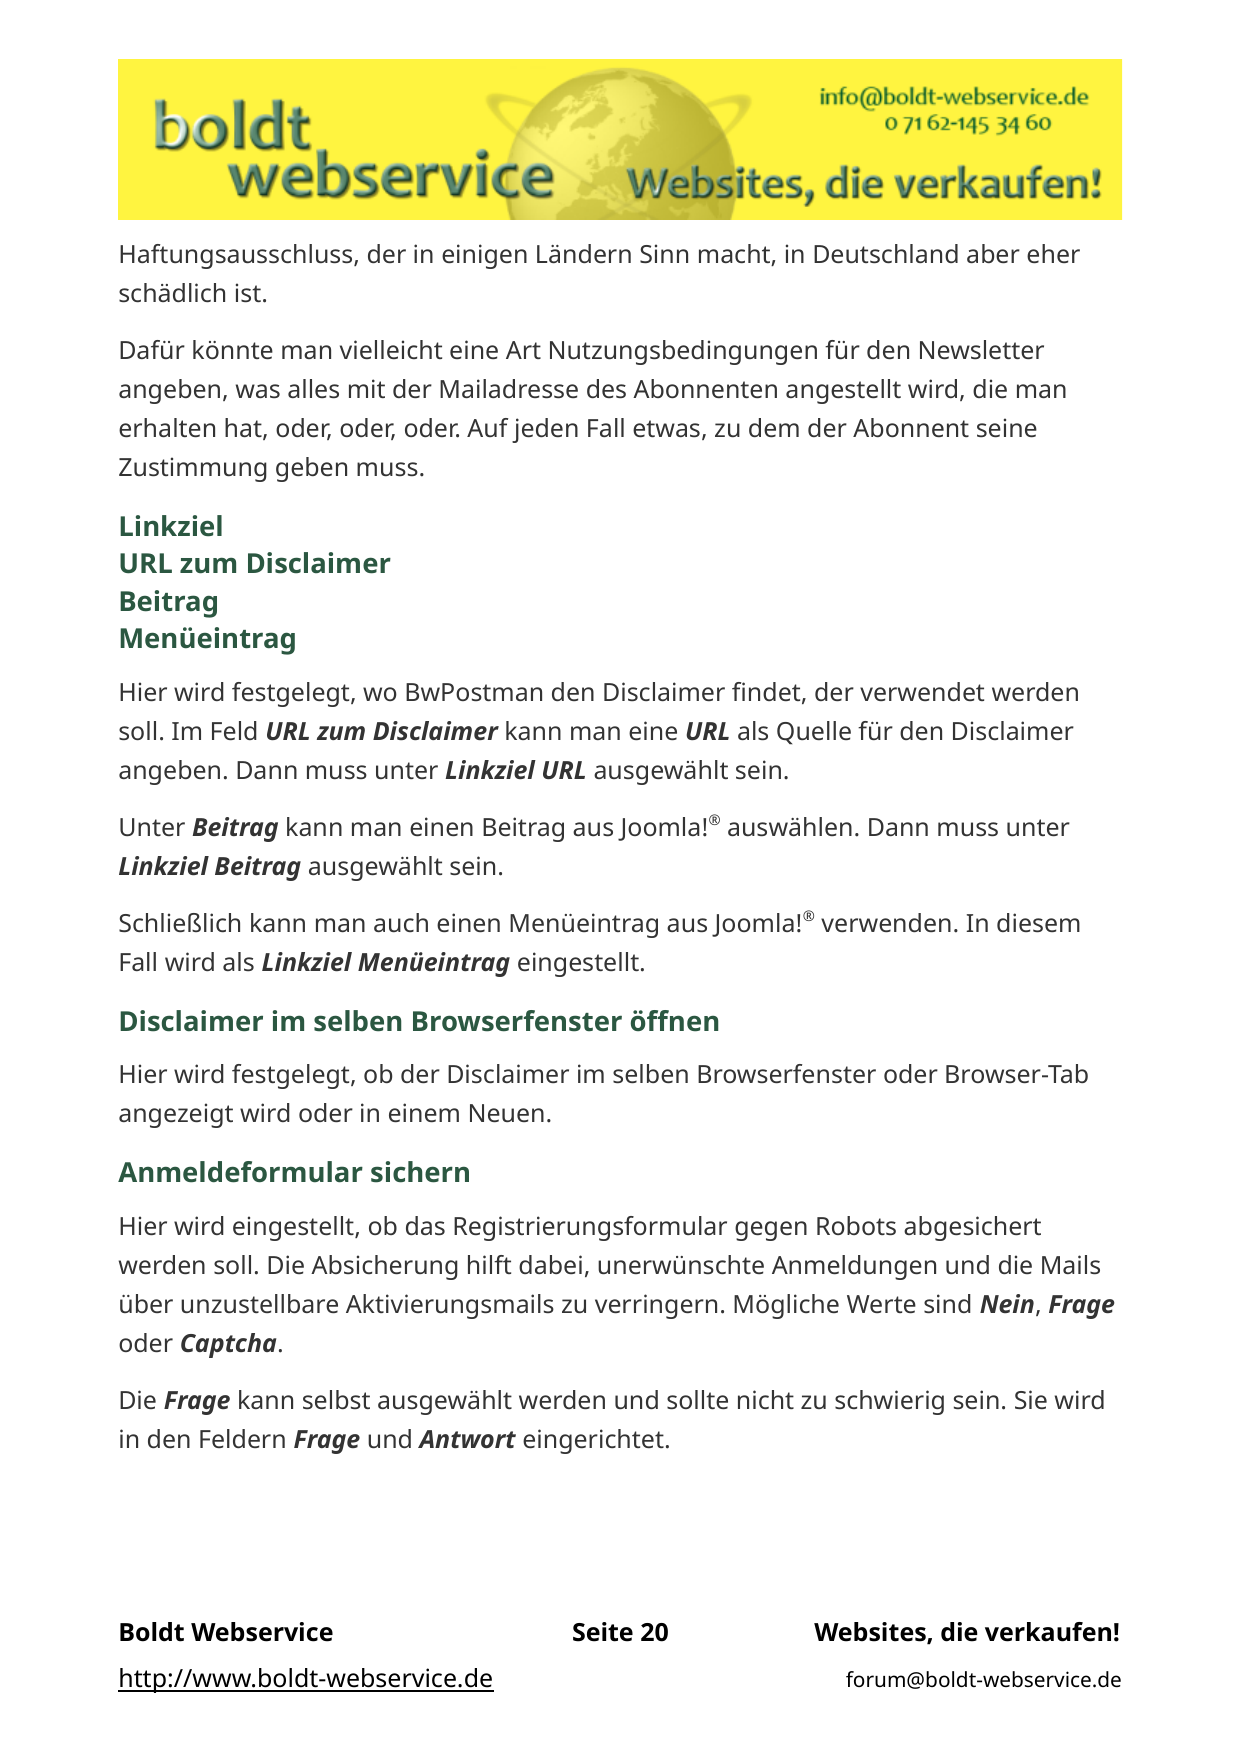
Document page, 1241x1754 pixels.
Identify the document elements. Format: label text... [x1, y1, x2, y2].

picture [118, 59, 1123, 220]
subtitle Anmeldeformular sichern [118, 1153, 1122, 1190]
text Schließlich kann man auch einen Menüeintrag aus Joomla!® verwenden. In diesem Fall wird als Linkziel Menüeintrag eingestellt. [118, 906, 1122, 979]
text Hier wird festgelegt, wo BwPostman den Disclaimer findet, der verwendet werden soll. Im Feld URL zum Disclaimer kann man eine URL als Quelle für den Disclaimer angeben. Dann muss unter Linkziel URL ausgewählt sein. [118, 674, 1122, 787]
subtitle Linkziel URL zum Disclaimer Beitrag Menüeintrag [118, 507, 1122, 657]
subtitle Disclaimer im selben Browserfenster öffnen [118, 1002, 1122, 1039]
text Hier wird eingestellt, ob das Registrierungsformular gegen Robots abgesichert werden soll. Die Absicherung hilft dabei, unerwünschte Anmeldungen und die Mails über unzustellbare Aktivierungsmails zu verringern. Mögliche Werte sind Nein, Frage oder Captcha. [118, 1208, 1122, 1360]
text Hier wird festgelegt, ob der Disclaimer im selben Browserfenster oder Browser-Tab angezeigt wird oder in einem Neuen. [118, 1057, 1122, 1130]
text Haftungsausschluss, der in einigen Ländern Sinn macht, in Deutschland aber eher schädlich ist. [118, 236, 1122, 309]
text Dafür könnte man vielleicht eine Art Nutzungsbedingungen für den Newsletter angeben, was alles mit der Mailadresse des Abonnenten angestellt wird, die man erhalten hat, oder, oder, oder. Auf jeden Fall etwas, zu dem der Abonnent seine Zustimmung geben muss. [118, 332, 1122, 484]
text Unter Beitrag kann man einen Beitrag aus Joomla!® auswählen. Dann muss unter Linkziel Beitrag ausgewählt sein. [118, 809, 1122, 883]
text Die Frage kann selbst ausgewählt werden und sollte nicht zu schwierig sein. Sie wird in den Feldern Frage und Antwort eingerichtet. [118, 1382, 1122, 1456]
